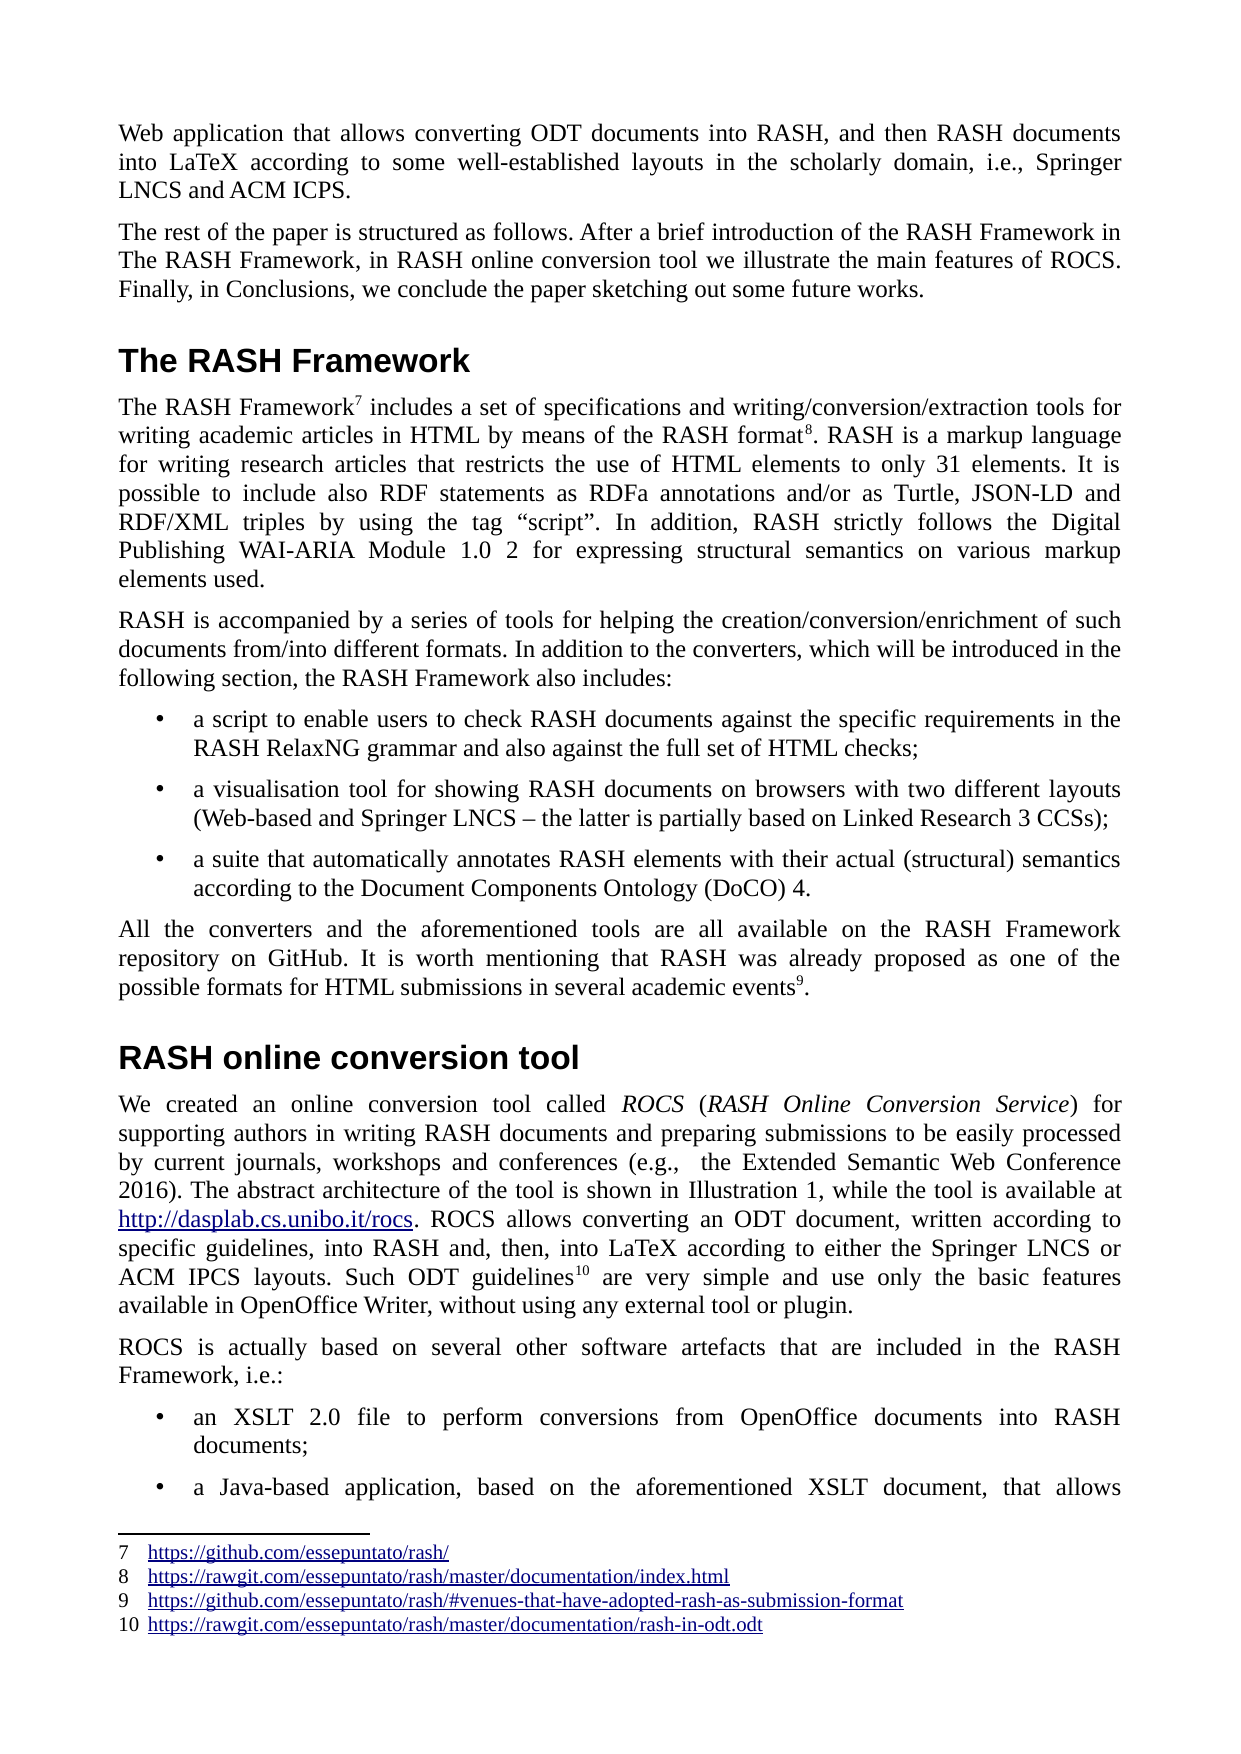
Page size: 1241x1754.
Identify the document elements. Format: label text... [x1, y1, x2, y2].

text https://rawgit.com/essepuntato/rash/master/documentation/rash-in-odt.odt [118, 1612, 1122, 1636]
text All the converters and the aforementioned tools are all available on the RASH Framework repository on GitHub. It is worth mentioning that RASH was already proposed as one of the possible formats for HTML submissions in several academic events. [118, 914, 1122, 1001]
text ROCS is actually based on several other software artefacts that are included in the RASH Framework, i.e.: [118, 1332, 1122, 1389]
text The rest of the paper is structured as follows. After a brief introduction of the RASH Framework in The RASH Framework, in RASH online conversion tool we illustrate the main features of ROCS. Finally, in Conclusions, we conclude the paper sketching out some future works. [118, 217, 1122, 303]
subtitle RASH online conversion tool [118, 1038, 1122, 1077]
text In order to address the aforementioned requirements, we developed the RASH Framework 1.. This framework includes a set of specifications and writing/conversion/extraction tools for writing academic articles in RASH, i.e., a markup language defined as a subset of HTML for writing scientific articles. In this poster we introduce the RASH Online Conversion Service (ROCS), i.e., a Web application that allows converting ODT documents into RASH, and then RASH documents into LaTeX according to some well-established layouts in the scholarly domain, i.e., Springer LNCS and ACM ICPS. [118, 118, 1122, 204]
list an XSLT 2.0 file to perform conversions from OpenOffice documents into RASH documents; [156, 1402, 1122, 1459]
text We created an online conversion tool called ROCS (RASH Online Conversion Service) for supporting authors in writing RASH documents and preparing submissions to be easily processed by current journals, workshops and conferences (e.g., the Extended Semantic Web Conference 2016). The abstract architecture of the tool is shown in Illustration 1, while the tool is available at http://dasplab.cs.unibo.it/rocs. ROCS allows converting an ODT document, written according to specific guidelines, into RASH and, then, into LaTeX according to either the Springer LNCS or ACM IPCS layouts. Such ODT guidelines are very simple and use only the basic features available in OpenOffice Writer, without using any external tool or plugin. [118, 1089, 1122, 1319]
list a suite that automatically annotates RASH elements with their actual (structural) semantics according to the Document Components Ontology (DoCO) 4.. [156, 844, 1122, 902]
text https://github.com/essepuntato/rash/ [118, 1539, 1122, 1564]
text https://rawgit.com/essepuntato/rash/master/documentation/index.html [118, 1564, 1122, 1588]
list a script to enable users to check RASH documents against the specific requirements in the RASH RelaxNG grammar and also against the full set of HTML checks; [156, 704, 1122, 762]
text https://github.com/essepuntato/rash/#venues-that-have-adopted-rash-as-submission-format [118, 1588, 1122, 1612]
text RASH is accompanied by a series of tools for helping the creation/conversion/enrichment of such documents from/into different formats. In addition to the converters, which will be introduced in the following section, the RASH Framework also includes: [118, 606, 1122, 692]
list a visualisation tool for showing RASH documents on browsers with two different layouts (Web-based and Springer LNCS – the latter is partially based on Linked Research 3. CCSs); [156, 774, 1122, 832]
subtitle The RASH Framework [118, 341, 1122, 379]
text The RASH Framework includes a set of specifications and writing/conversion/extraction tools for writing academic articles in HTML by means of the RASH format. RASH is a markup language for writing research articles that restricts the use of HTML elements to only 31 elements. It is possible to include also RDF statements as RDFa annotations and/or as Turtle, JSON-LD and RDF/XML triples by using the tag “script”. In addition, RASH strictly follows the Digital Publishing WAI-ARIA Module 1.0 2. for expressing structural semantics on various markup elements used. [118, 392, 1122, 593]
list a Java-based application, based on the aforementioned XSLT document, that allows [156, 1472, 1122, 1500]
